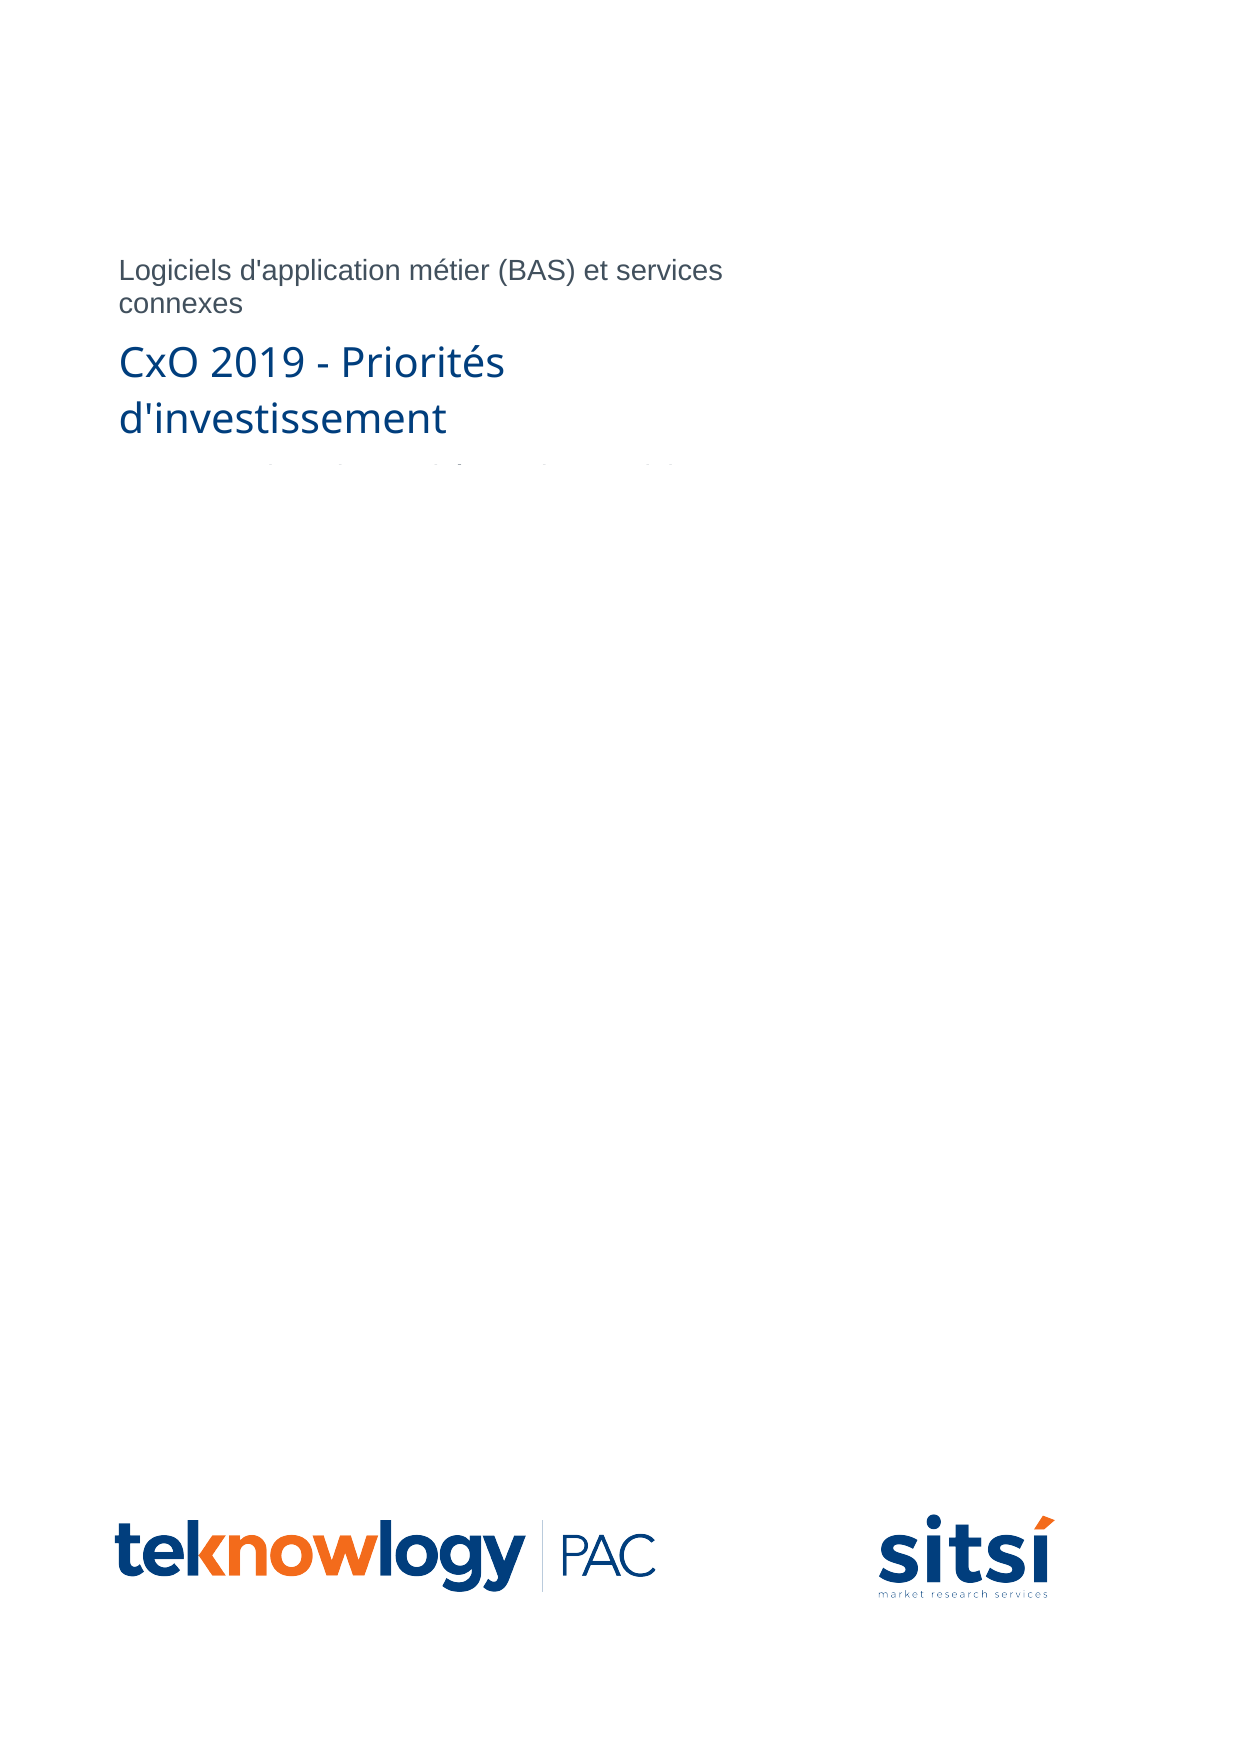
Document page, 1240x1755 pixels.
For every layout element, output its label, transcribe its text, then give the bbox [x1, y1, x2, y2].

text Logiciels d'application métier (BAS) et services connexes [118, 253, 819, 320]
text CxO 2019 - Priorités d'investissement [118, 332, 819, 446]
text SITSI I Analyse de marché I Analyse InSight [118, 458, 819, 465]
